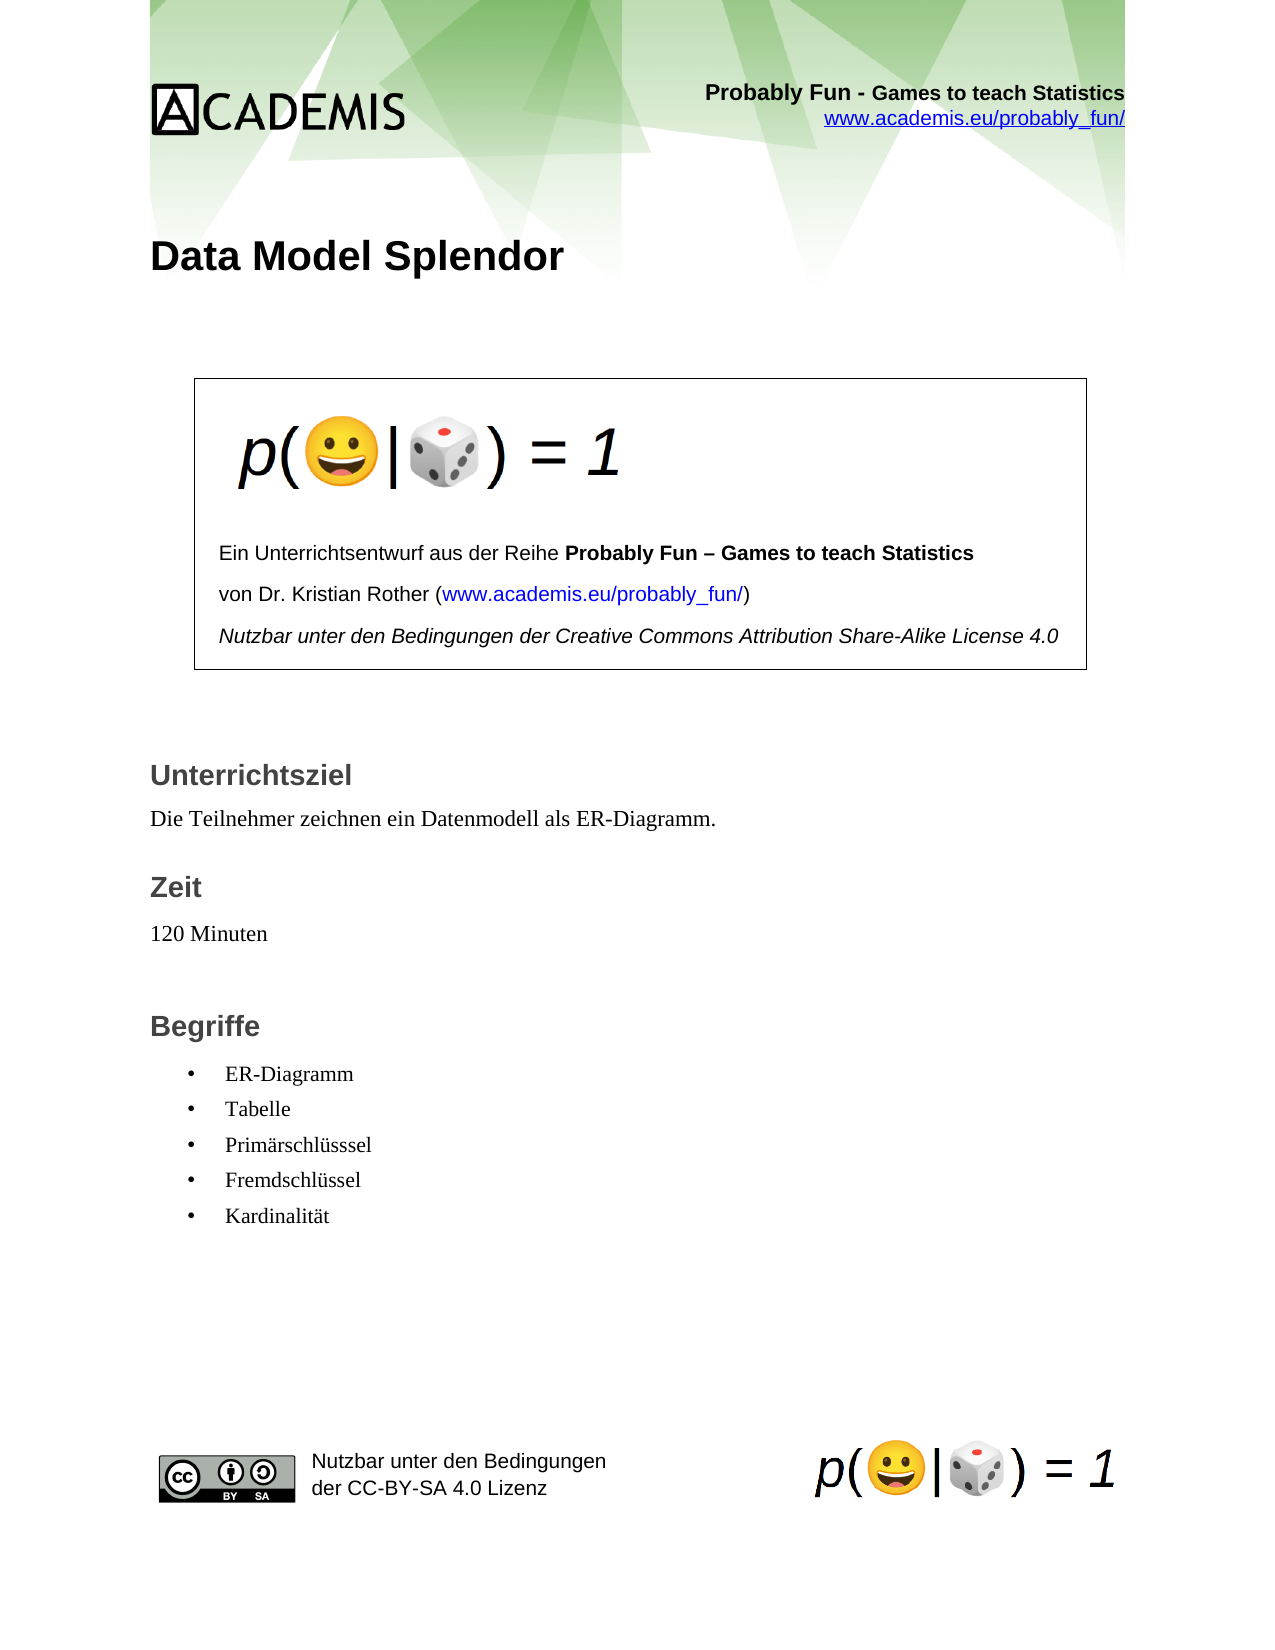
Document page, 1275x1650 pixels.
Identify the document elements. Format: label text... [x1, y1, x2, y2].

subtitle Data Model Splendor [150, 231, 1125, 279]
picture [152, 1450, 302, 1507]
subtitle Zeit [150, 870, 1125, 903]
list ER-Diagramm [187, 1056, 1125, 1086]
picture [1002, 115, 1008, 124]
picture [217, 405, 639, 510]
subtitle Begriffe [150, 1009, 1125, 1043]
picture [803, 1430, 1124, 1508]
list Fremdschlüssel [187, 1163, 1125, 1193]
list Kardinalität [187, 1199, 1125, 1228]
subtitle Unterrichtsziel [150, 758, 1125, 791]
list Tabelle [187, 1092, 1125, 1121]
text 120 Minuten [150, 917, 1125, 946]
picture [149, 0, 1125, 300]
list Primärschlüsssel [187, 1127, 1125, 1157]
text Die Teilnehmer zeichnen ein Datenmodell als ER-Diagramm. [150, 805, 1125, 831]
